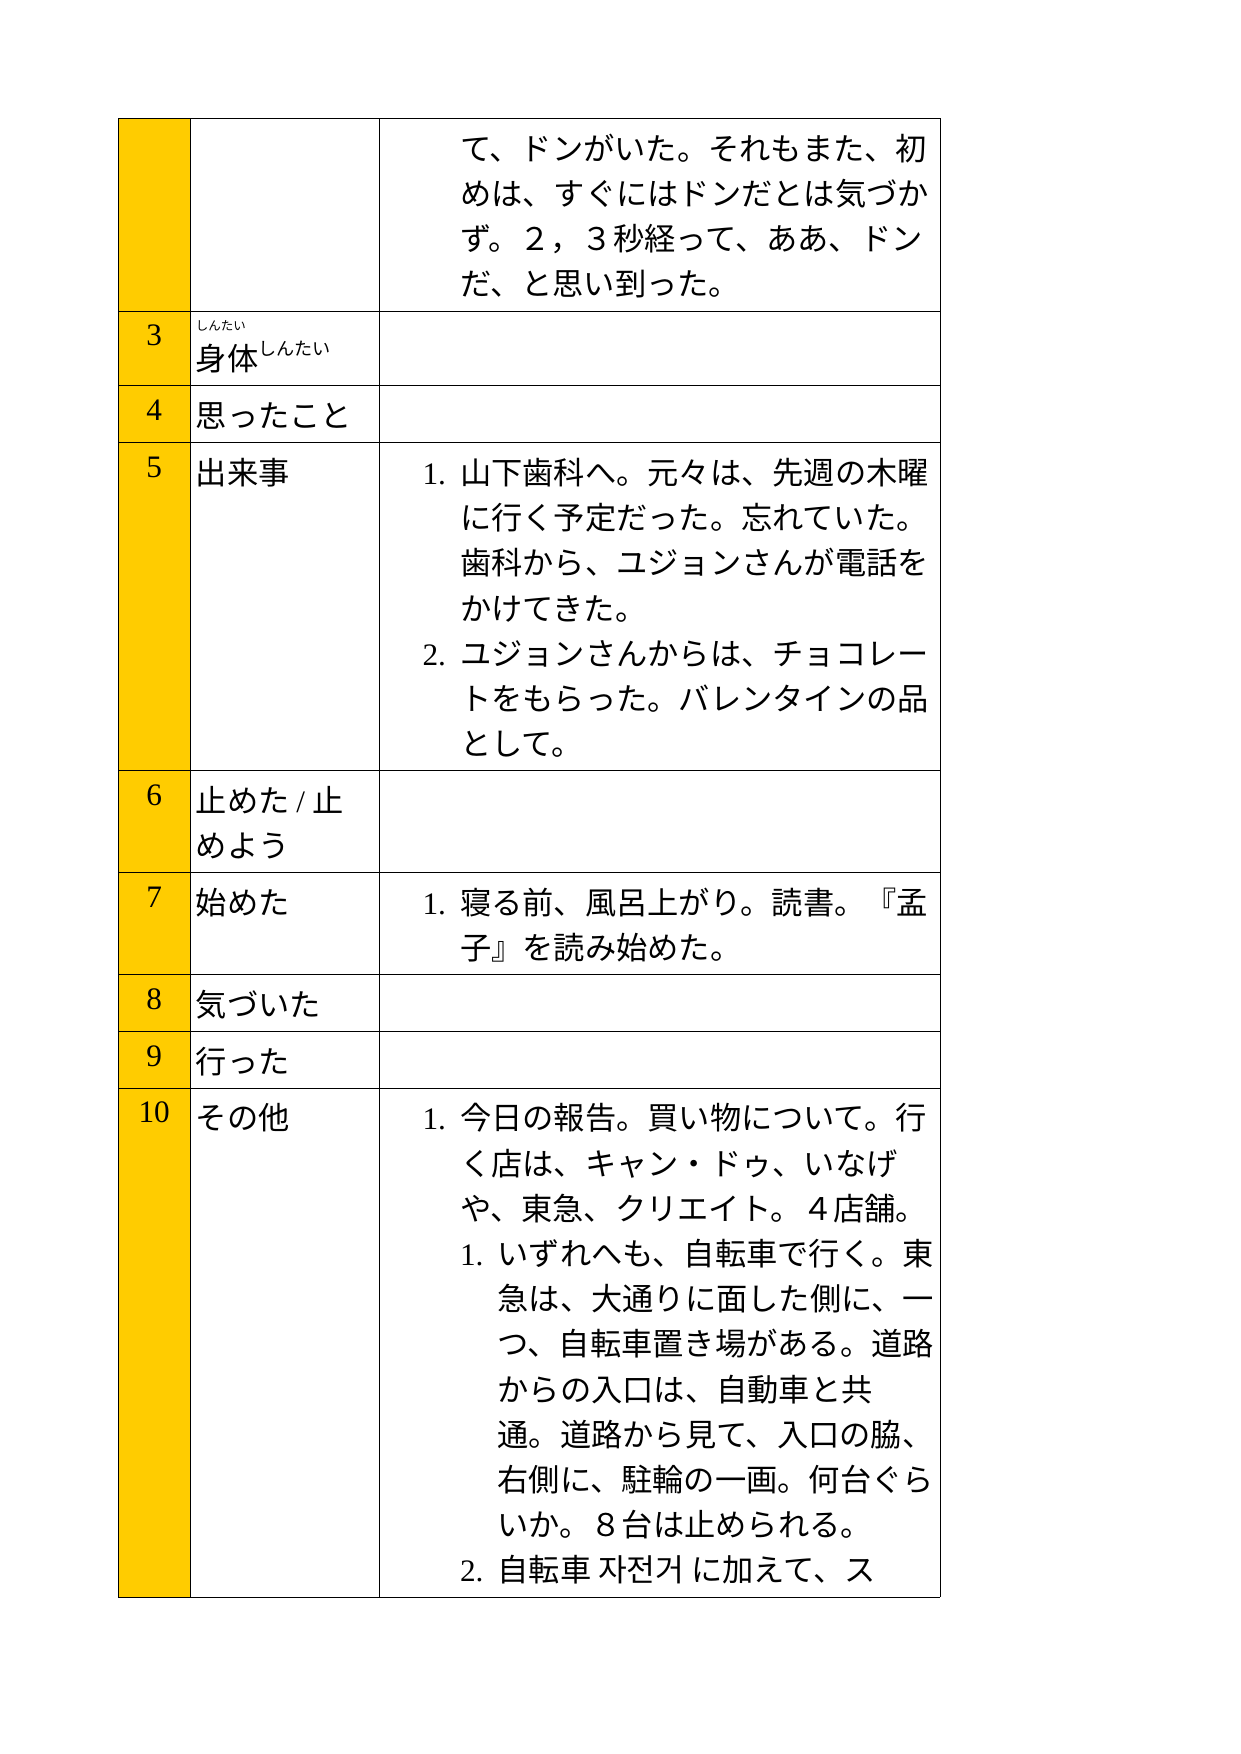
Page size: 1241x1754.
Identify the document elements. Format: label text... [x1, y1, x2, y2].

table_cell 止めた / 止めよう [191, 771, 379, 872]
table_cell [380, 386, 940, 442]
table_cell [380, 312, 940, 385]
table_cell [119, 119, 190, 311]
table_cell 8 [119, 975, 190, 1031]
table_cell 5 [119, 443, 190, 770]
table_cell [380, 771, 940, 872]
table_cell 思ったこと [191, 386, 379, 442]
table_cell 始めた [191, 873, 379, 974]
table_cell 山下歯科へ。元々は、先週の木曜に行く予定だった。忘れていた。歯科から、ユジョンさんが電話をかけてきた。 ユジョンさんからは、チョコレートをもらった。バレンタインの品として。 [380, 443, 940, 770]
table_cell 4 [119, 386, 190, 442]
table_cell 行った [191, 1032, 379, 1088]
table_cell 気づいた [191, 975, 379, 1031]
table_cell 今日の報告。買い物について。行く店は、キャン・ドゥ、いなげや、東急、クリエイト。４店舗。 いずれへも、自転車で行く。東急は、大通りに面した側に、一つ、自転車置き場がある。道路からの入口は、自動車と共通。道路から見て、入口の脇、右側に、駐輪の一画。何台ぐらいか。８台は止められる。 自転車 자전거 に加えて、ス [380, 1089, 940, 1597]
table_cell [380, 975, 940, 1031]
table_cell [380, 1032, 940, 1088]
table_cell その他 [191, 1089, 379, 1597]
table_cell 出来事 [191, 443, 379, 770]
table_cell 3 [119, 312, 190, 385]
table_cell 身体しんたいしんたい [191, 312, 379, 385]
table_cell 10 [119, 1089, 190, 1597]
table_cell 7 [119, 873, 190, 974]
table_cell て、ドンがいた。それもまた、初めは、すぐにはドンだとは気づかず。２，３秒経って、ああ、ドンだ、と思い到った。 [380, 119, 940, 311]
table_cell 寝る前、風呂上がり。読書。『孟子』を読み始めた。 [380, 873, 940, 974]
table_cell [191, 119, 379, 311]
table_cell 9 [119, 1032, 190, 1088]
table_cell 6 [119, 771, 190, 872]
